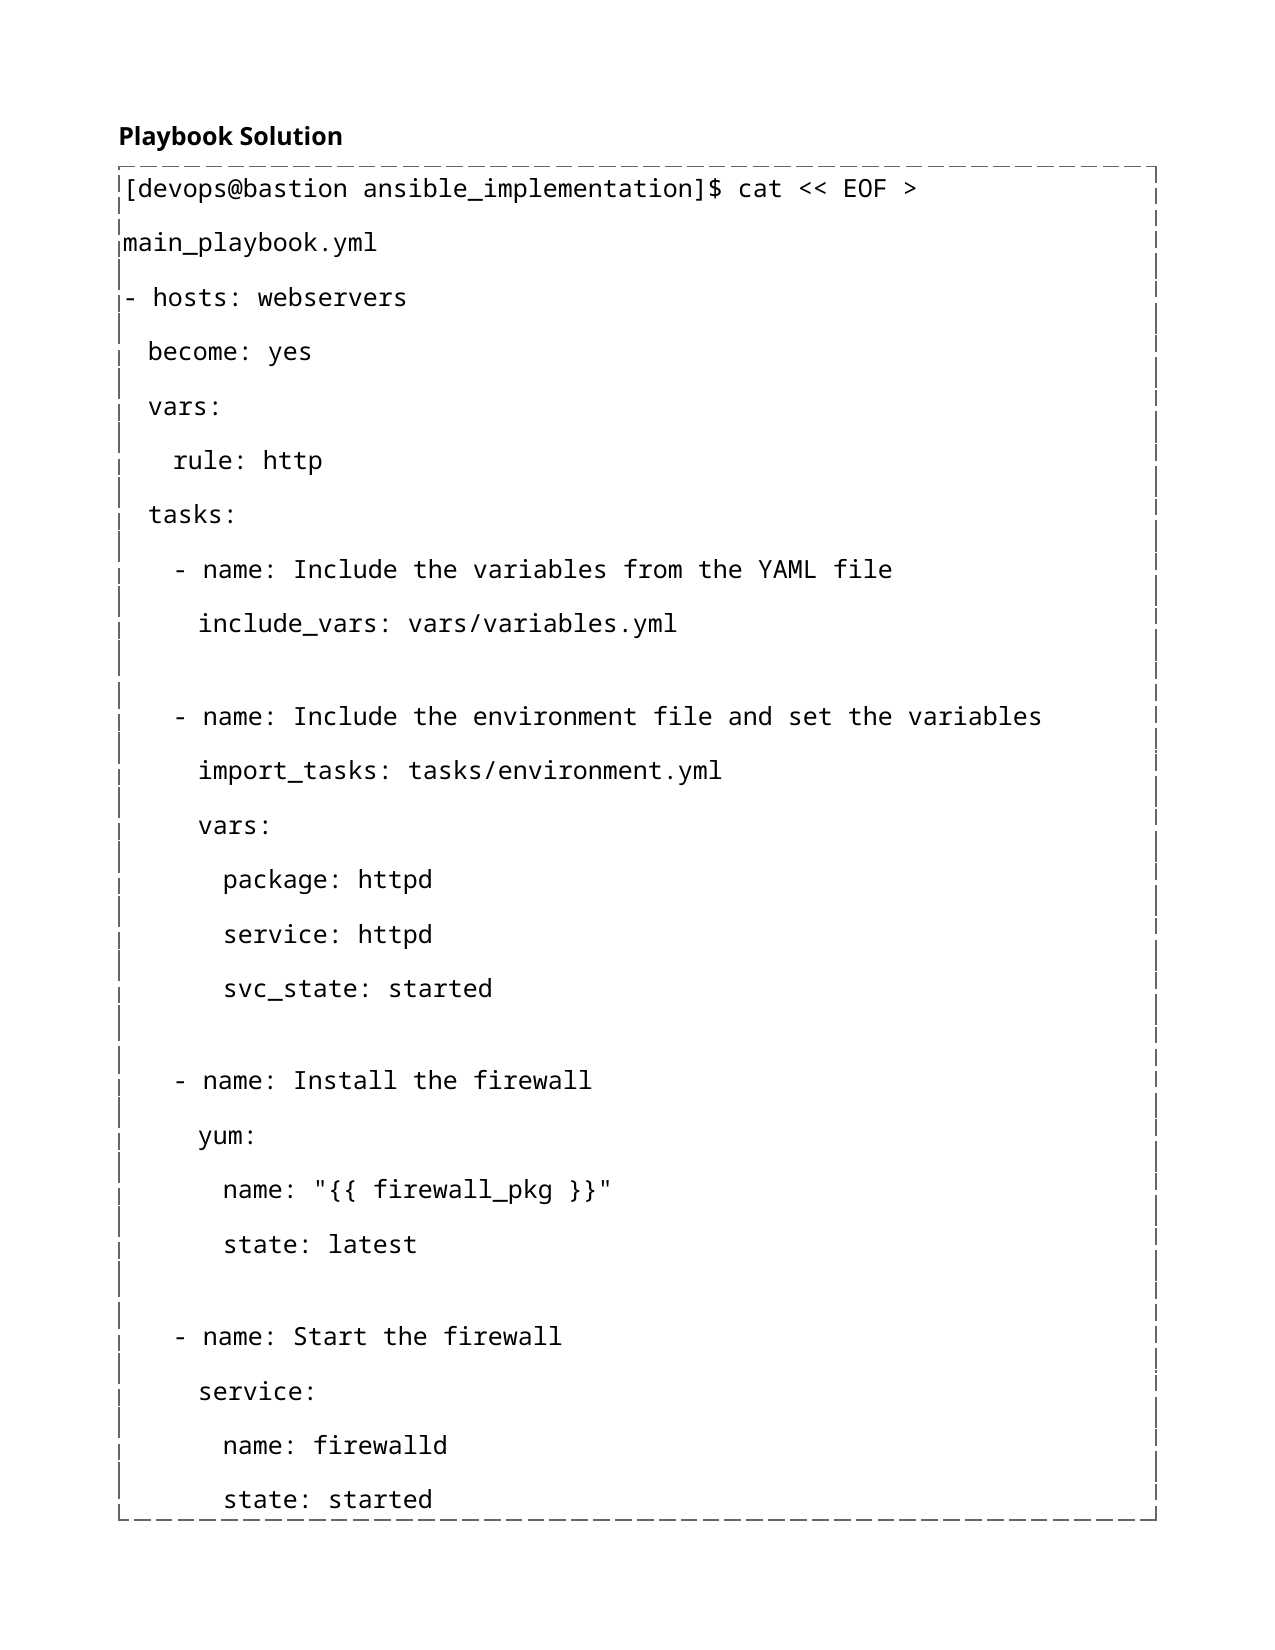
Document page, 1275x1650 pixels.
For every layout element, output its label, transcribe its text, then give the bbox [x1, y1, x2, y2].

text svc_state: started [118, 966, 1157, 1005]
text state: latest [118, 1222, 1157, 1261]
text include_vars: vars/variables.yml [118, 602, 1157, 640]
text become: yes [118, 329, 1157, 368]
text [devops@bastion ansible_implementation]$ cat << EOF > main_playbook.yml [118, 166, 1157, 259]
text - name: Start the firewall [118, 1314, 1157, 1353]
text tasks: [118, 493, 1157, 531]
text - name: Install the firewall [118, 1058, 1157, 1097]
text rule: http [118, 438, 1157, 477]
text state: started [118, 1478, 1157, 1521]
text name: "{{ firewall_pkg }}" [118, 1167, 1157, 1206]
text yum: [118, 1113, 1157, 1152]
text service: [118, 1369, 1157, 1407]
text service: httpd [118, 912, 1157, 950]
text name: firewalld [118, 1423, 1157, 1462]
text vars: [118, 384, 1157, 422]
text Playbook Solution [118, 118, 1157, 152]
text package: httpd [118, 857, 1157, 896]
text - name: Include the environment file and set the variables [118, 694, 1157, 732]
text - name: Include the variables from the YAML file [118, 547, 1157, 586]
text - hosts: webservers [118, 275, 1157, 313]
text vars: [118, 803, 1157, 841]
text import_tasks: tasks/environment.yml [118, 748, 1157, 787]
